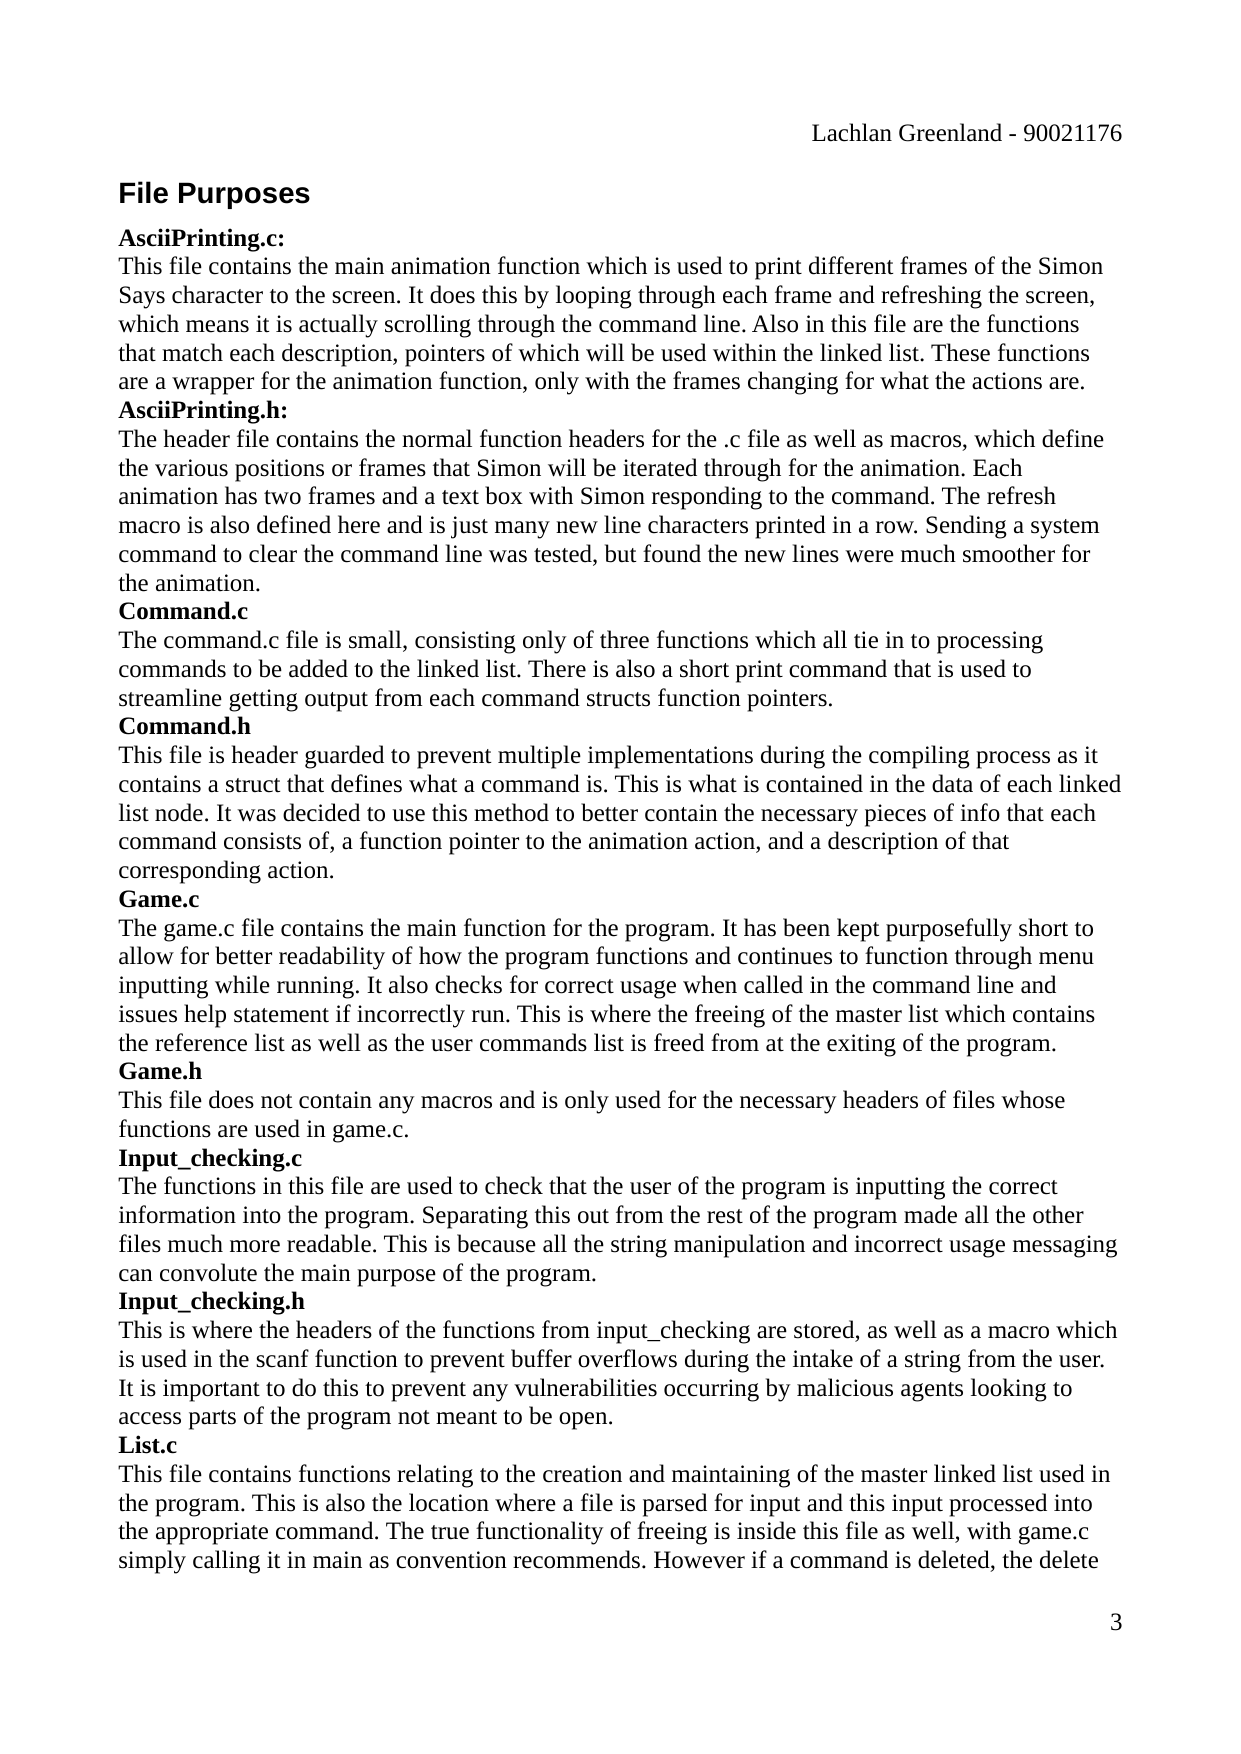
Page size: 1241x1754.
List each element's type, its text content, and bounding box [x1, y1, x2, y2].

text List.c [118, 1430, 1122, 1459]
text The game.c file contains the main function for the program. It has been kept purposefully short to allow for better readability of how the program functions and continues to function through menu inputting while running. It also checks for correct usage when called in the command line and issues help statement if incorrectly run. This is where the freeing of the master list which contains the reference list as well as the user commands list is freed from at the exiting of the program. [118, 913, 1122, 1056]
text Input_checking.h [118, 1286, 1122, 1315]
text The header file contains the normal function headers for the .c file as well as macros, which define the various positions or frames that Simon will be iterated through for the animation. Each animation has two frames and a text box with Simon responding to the command. The refresh macro is also defined here and is just many new line characters printed in a row. Sending a system command to clear the command line was tested, but found the new lines were much smoother for the animation. [118, 424, 1122, 596]
text AsciiPrinting.c: [118, 223, 1122, 251]
text Input_checking.c [118, 1143, 1122, 1171]
text The command.c file is small, consisting only of three functions which all tie in to processing commands to be added to the linked list. There is also a short print command that is used to streamline getting output from each command structs function pointers. [118, 625, 1122, 711]
text This file does not contain any macros and is only used for the necessary headers of files whose functions are used in game.c. [118, 1085, 1122, 1143]
text Command.c [118, 596, 1122, 625]
subtitle File Purposes [118, 176, 1122, 210]
text This file is header guarded to prevent multiple implementations during the compiling process as it contains a struct that defines what a command is. This is what is contained in the data of each linked list node. It was decided to use this method to better contain the necessary pieces of info that each command consists of, a function pointer to the animation action, and a description of that corresponding action. [118, 740, 1122, 884]
text This is where the headers of the functions from input_checking are stored, as well as a macro which is used in the scanf function to prevent buffer overflows during the intake of a string from the user. It is important to do this to prevent any vulnerabilities occurring by malicious agents looking to access parts of the program not meant to be open. [118, 1315, 1122, 1430]
text This file contains the main animation function which is used to print different frames of the Simon Says character to the screen. It does this by looping through each frame and refreshing the screen, which means it is actually scrolling through the command line. Also in this file are the functions that match each description, pointers of which will be used within the linked list. These functions are a wrapper for the animation function, only with the frames changing for what the actions are. [118, 251, 1122, 395]
text Game.c [118, 884, 1122, 913]
text Game.h [118, 1056, 1122, 1085]
text The functions in this file are used to check that the user of the program is inputting the correct information into the program. Separating this out from the rest of the program made all the other files much more readable. This is because all the string manipulation and incorrect usage messaging can convolute the main purpose of the program. [118, 1171, 1122, 1286]
text This file contains functions relating to the creation and maintaining of the master linked list used in the program. This is also the location where a file is parsed for input and this input processed into the appropriate command. The true functionality of freeing is inside this file as well, with game.c simply calling it in main as convention recommends. However if a command is deleted, the delete [118, 1459, 1122, 1574]
text Command.h [118, 711, 1122, 740]
text AsciiPrinting.h: [118, 395, 1122, 424]
